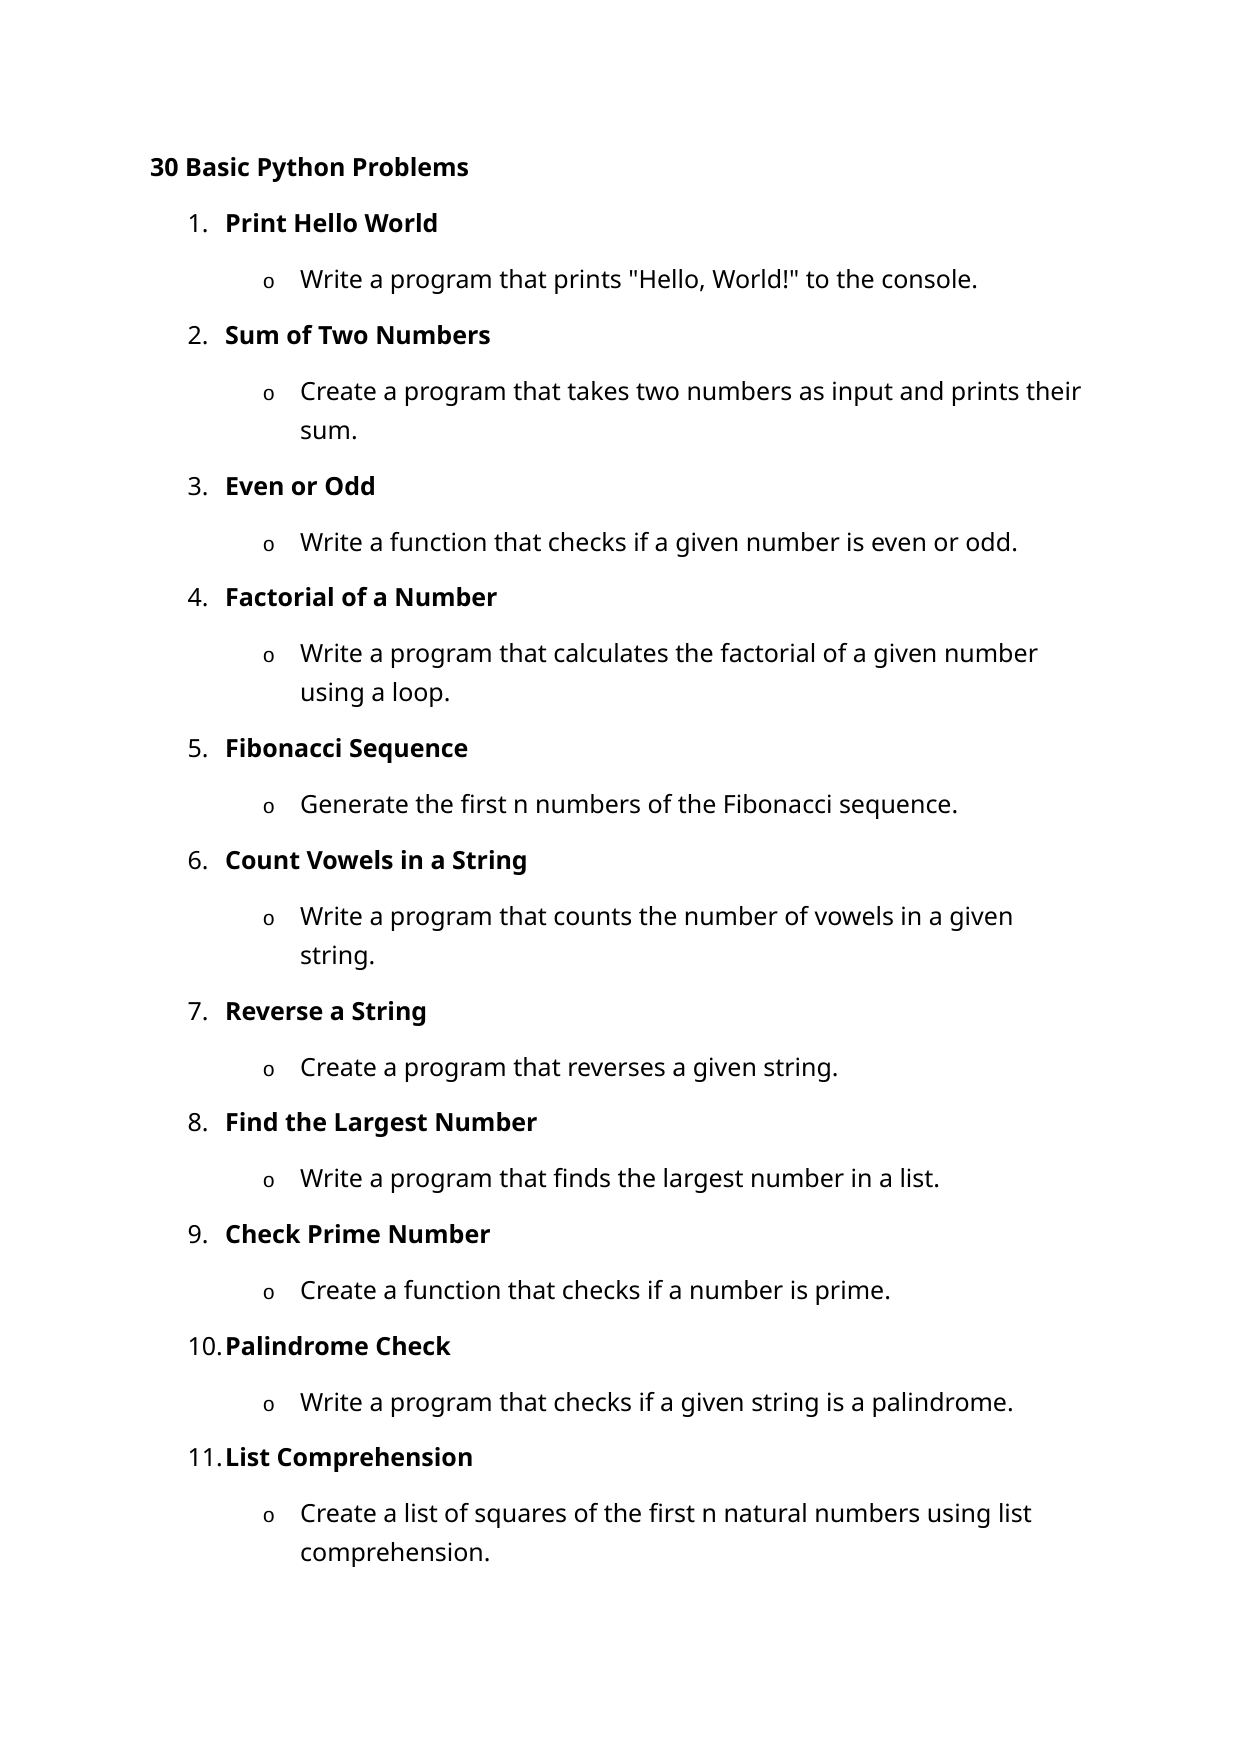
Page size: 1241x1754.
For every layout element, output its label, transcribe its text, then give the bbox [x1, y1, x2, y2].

list Create a function that checks if a number is prime. [262, 1272, 1090, 1307]
list Count Vowels in a String [187, 842, 1090, 877]
list Check Prime Number [187, 1217, 1090, 1251]
list Factorial of a Number [187, 580, 1090, 614]
list Create a program that reverses a given string. [262, 1049, 1090, 1083]
list Write a function that checks if a given number is even or odd. [262, 524, 1090, 558]
list Write a program that finds the largest number in a list. [262, 1161, 1090, 1195]
list Fibonacci Sequence [187, 731, 1090, 765]
list Even or Odd [187, 468, 1090, 502]
list Write a program that counts the number of vowels in a given string. [262, 898, 1090, 972]
list Find the Largest Number [187, 1105, 1090, 1139]
list Write a program that prints "Hello, World!" to the console. [262, 262, 1090, 296]
list Generate the first n numbers of the Fibonacci sequence. [262, 787, 1090, 821]
list Create a program that takes two numbers as input and prints their sum. [262, 373, 1090, 447]
list List Comprehension [187, 1440, 1090, 1474]
list Palindrome Check [187, 1328, 1090, 1362]
list Reverse a String [187, 993, 1090, 1027]
list Sum of Two Numbers [187, 317, 1090, 352]
list Create a list of squares of the first n natural numbers using list comprehension. [262, 1496, 1090, 1569]
text 30 Basic Python Problems [150, 150, 1090, 184]
list Write a program that checks if a given string is a palindrome. [262, 1384, 1090, 1418]
list Write a program that calculates the factorial of a given number using a loop. [262, 636, 1090, 709]
list Print Hello World [187, 206, 1090, 240]
